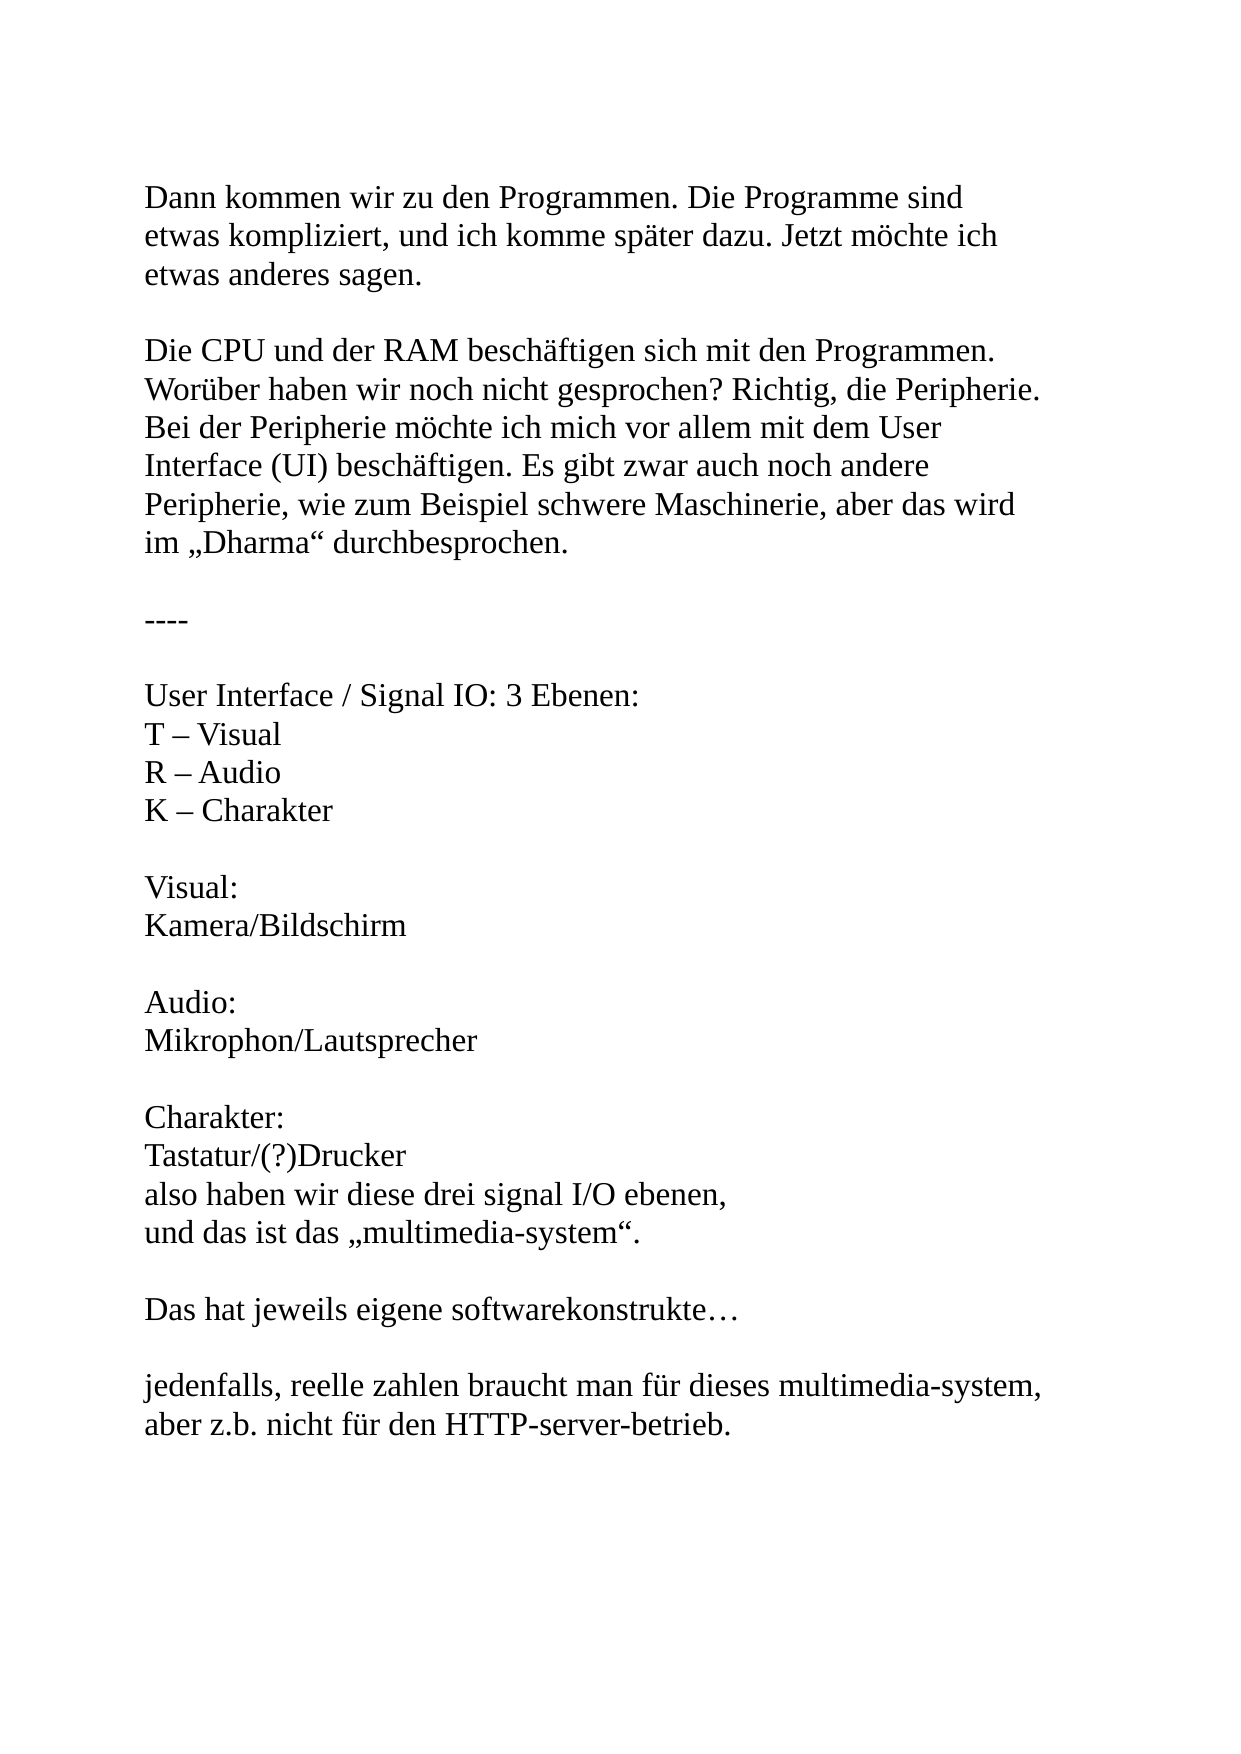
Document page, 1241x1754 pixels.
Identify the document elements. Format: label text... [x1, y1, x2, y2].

text T – Visual [144, 714, 1044, 752]
text und das ist das „multimedia-system“. [144, 1212, 1044, 1251]
text Visual: [144, 867, 1044, 906]
text Dann kommen wir zu den Programmen. Die Programme sind etwas kompliziert, und ich komme später dazu. Jetzt möchte ich etwas anderes sagen. [144, 177, 1044, 292]
text Mikrophon/Lautsprecher [144, 1021, 1044, 1059]
text Die CPU und der RAM beschäftigen sich mit den Programmen. Worüber haben wir noch nicht gesprochen? Richtig, die Peripherie. Bei der Peripherie möchte ich mich vor allem mit dem User Interface (UI) beschäftigen. Es gibt zwar auch noch andere Peripherie, wie zum Beispiel schwere Maschinerie, aber das wird im „Dharma“ durchbesprochen. [144, 331, 1044, 561]
text ---- [144, 599, 1044, 637]
text also haben wir diese drei signal I/O ebenen, [144, 1174, 1044, 1212]
text Tastatur/(?)Drucker [144, 1136, 1044, 1174]
text K – Charakter [144, 791, 1044, 829]
text jedenfalls, reelle zahlen braucht man für dieses multimedia-system, aber z.b. nicht für den HTTP-server-betrieb. [144, 1366, 1044, 1442]
text User Interface / Signal IO: 3 Ebenen: [144, 676, 1044, 714]
text Audio: [144, 982, 1044, 1021]
text Das hat jeweils eigene softwarekonstrukte… [144, 1289, 1044, 1327]
text R – Audio [144, 752, 1044, 791]
text Charakter: [144, 1097, 1044, 1136]
text Kamera/Bildschirm [144, 906, 1044, 944]
